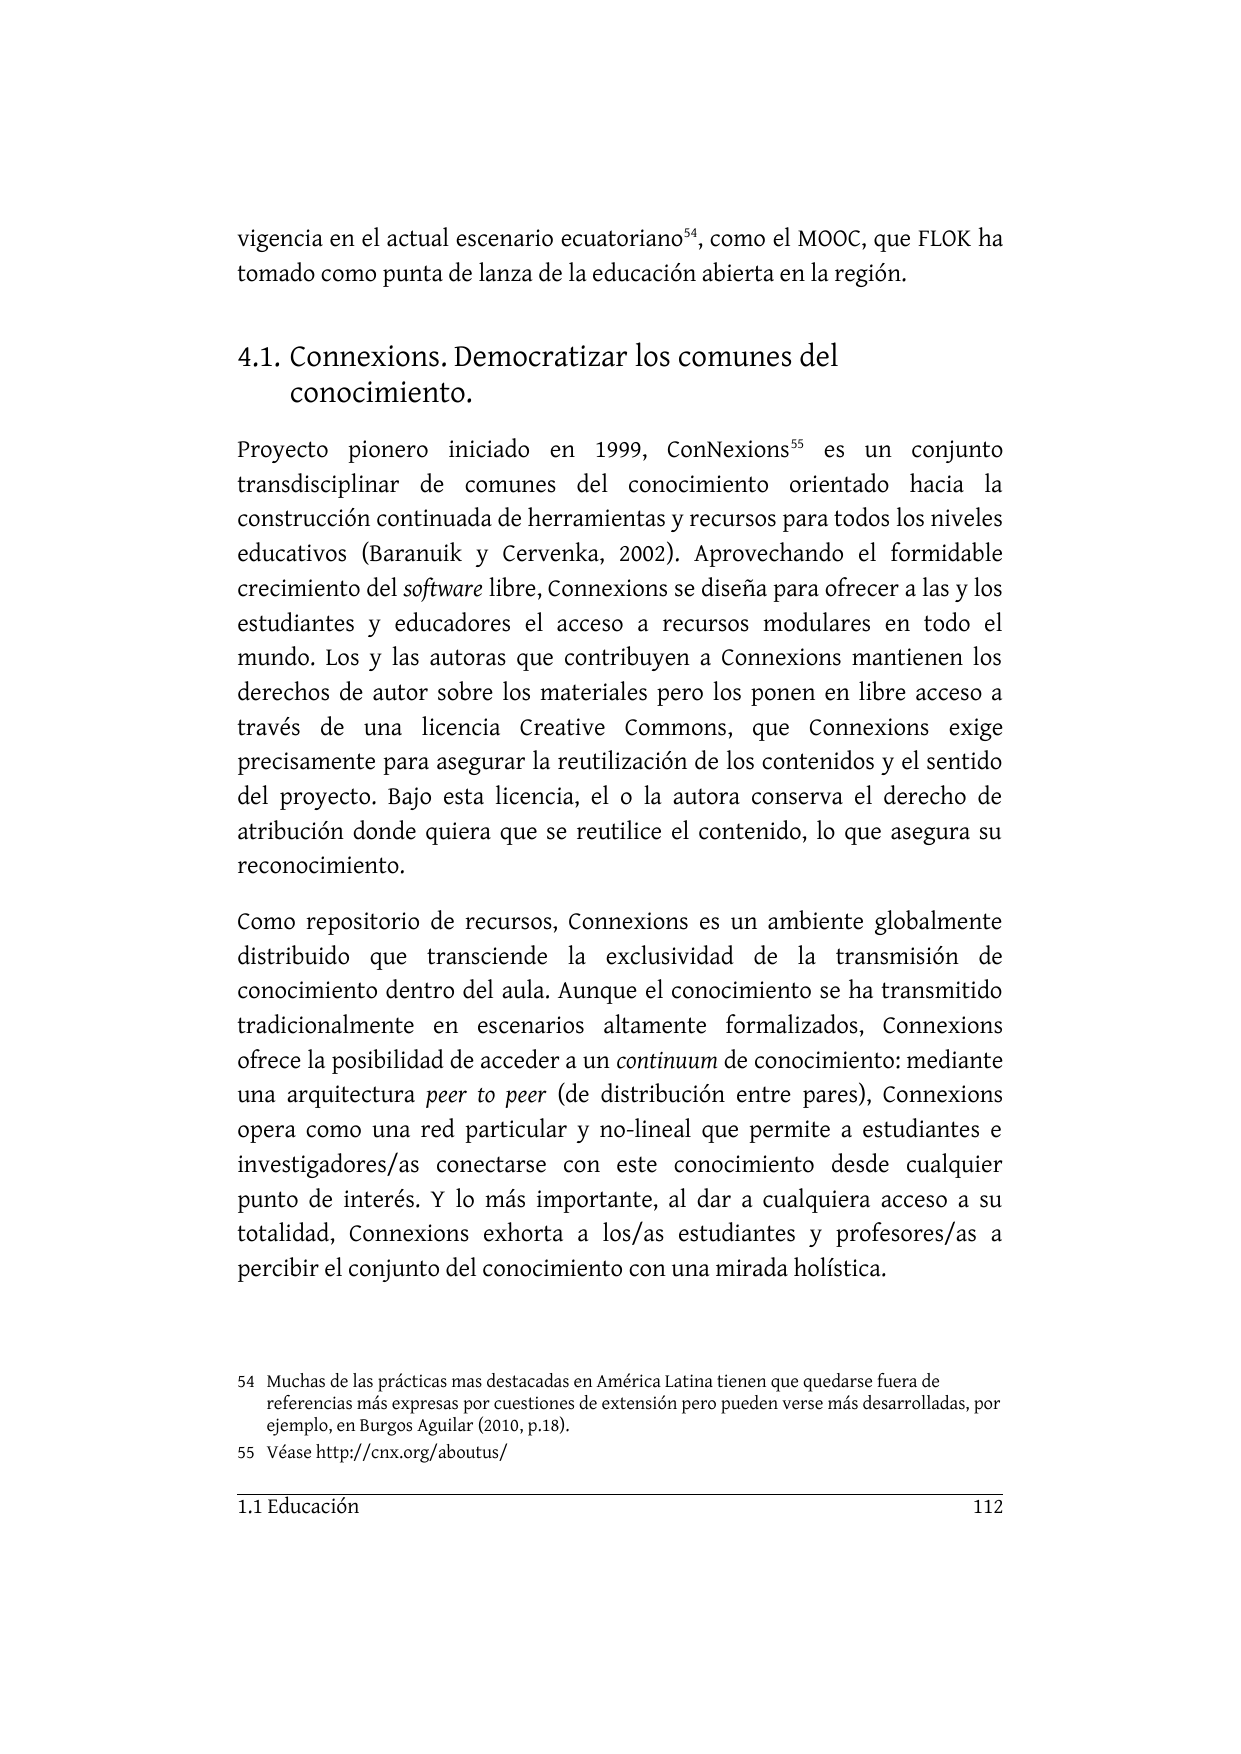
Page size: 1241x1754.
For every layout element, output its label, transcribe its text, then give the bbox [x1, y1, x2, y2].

text Como repositorio de recursos, Connexions es un ambiente globalmente distribuido que transciende la exclusividad de la transmisión de conocimiento dentro del aula. Aunque el conocimiento se ha transmitido tradicionalmente en escenarios altamente formalizados, Connexions ofrece la posibilidad de acceder a un continuum de conocimiento: mediante una arquitectura peer to peer (de distribución entre pares), Connexions opera como una red particular y no-lineal que permite a estudiantes e investigadores/as conectarse con este conocimiento desde cualquier punto de interés. Y lo más importante, al dar a cualquiera acceso a su totalidad, Connexions exhorta a los/as estudiantes y profesores/as a percibir el conjunto del conocimiento con una mirada holística. [237, 908, 1003, 1283]
text Proyecto pionero iniciado en 1999, ConNexions es un conjunto transdisciplinar de comunes del conocimiento orientado hacia la construcción continuada de herramientas y recursos para todos los niveles educativos (Baranuik y Cervenka, 2002). Aprovechando el formidable crecimiento del software libre, Connexions se diseña para ofrecer a las y los estudiantes y educadores el acceso a recursos modulares en todo el mundo. Los y las autoras que contribuyen a Connexions mantienen los derechos de autor sobre los materiales pero los ponen en libre acceso a través de una licencia Creative Commons, que Connexions exige precisamente para asegurar la reutilización de los contenidos y el sentido del proyecto. Bajo esta licencia, el o la autora conserva el derecho de atribución donde quiera que se reutilice el contenido, lo que asegura su reconocimiento. [237, 436, 1003, 881]
subtitle Connexions. Democratizar los comunes del conocimiento. [237, 339, 1003, 412]
text Véase http://cnx.org/aboutus/ [237, 1442, 1003, 1464]
text vigencia en el actual escenario ecuatoriano, como el MOOC, que FLOK ha tomado como punta de lanza de la educación abierta en la región. [237, 225, 1003, 289]
text Muchas de las prácticas mas destacadas en América Latina tienen que quedarse fuera de referencias más expresas por cuestiones de extensión pero pueden verse más desarrolladas, por ejemplo, en Burgos Aguilar (2010, p.18). [237, 1371, 1003, 1436]
